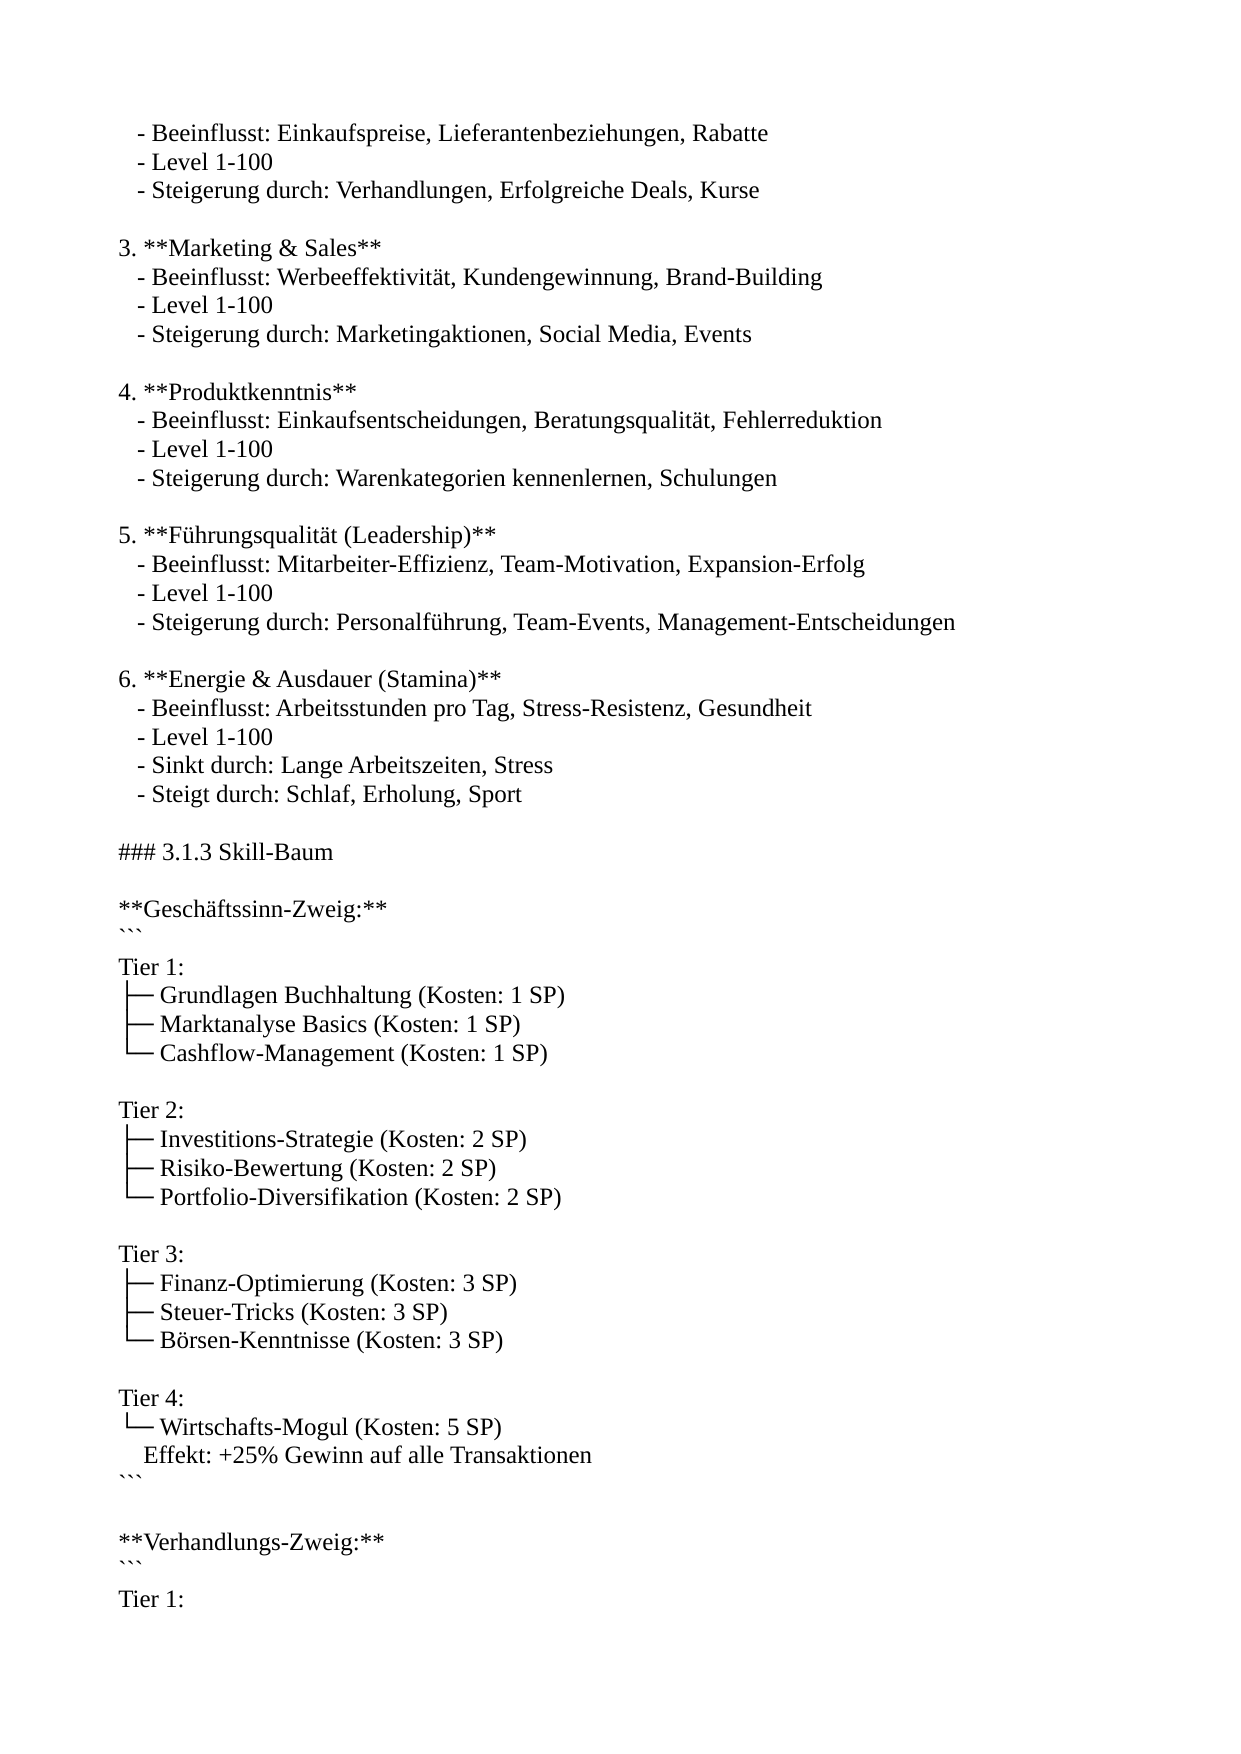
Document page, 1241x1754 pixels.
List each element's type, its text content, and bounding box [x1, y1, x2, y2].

text - Beeinflusst: Einkaufspreise, Lieferantenbeziehungen, Rabatte - Level 1-100 - Steigerung durch: Verhandlungen, Erfolgreiche Deals, Kurse 3. **Marketing & Sales** - Beeinflusst: Werbeeffektivität, Kundengewinnung, Brand-Building - Level 1-100 - Steigerung durch: Marketingaktionen, Social Media, Events 4. **Produktkenntnis** - Beeinflusst: Einkaufsentscheidungen, Beratungsqualität, Fehlerreduktion - Level 1-100 - Steigerung durch: Warenkategorien kennenlernen, Schulungen 5. **Führungsqualität (Leadership)** - Beeinflusst: Mitarbeiter-Effizienz, Team-Motivation, Expansion-Erfolg - Level 1-100 - Steigerung durch: Personalführung, Team-Events, Management-Entscheidungen 6. **Energie & Ausdauer (Stamina)** - Beeinflusst: Arbeitsstunden pro Tag, Stress-Resistenz, Gesundheit - Level 1-100 - Sinkt durch: Lange Arbeitszeiten, Stress - Steigt durch: Schlaf, Erholung, Sport ### 3.1.3 Skill-Baum **Geschäftssinn-Zweig:** ``` Tier 1: ├─ Grundlagen Buchhaltung (Kosten: 1 SP) ├─ Marktanalyse Basics (Kosten: 1 SP) └─ Cashflow-Management (Kosten: 1 SP) Tier 2: ├─ Investitions-Strategie (Kosten: 2 SP) ├─ Risiko-Bewertung (Kosten: 2 SP) └─ Portfolio-Diversifikation (Kosten: 2 SP) Tier 3: ├─ Finanz-Optimierung (Kosten: 3 SP) ├─ Steuer-Tricks (Kosten: 3 SP) └─ Börsen-Kenntnisse (Kosten: 3 SP) Tier 4: └─ Wirtschafts-Mogul (Kosten: 5 SP) Effekt: +25% Gewinn auf alle Transaktionen ``` **Verhandlungs-Zweig:** ``` Tier 1: [118, 118, 1122, 1613]
